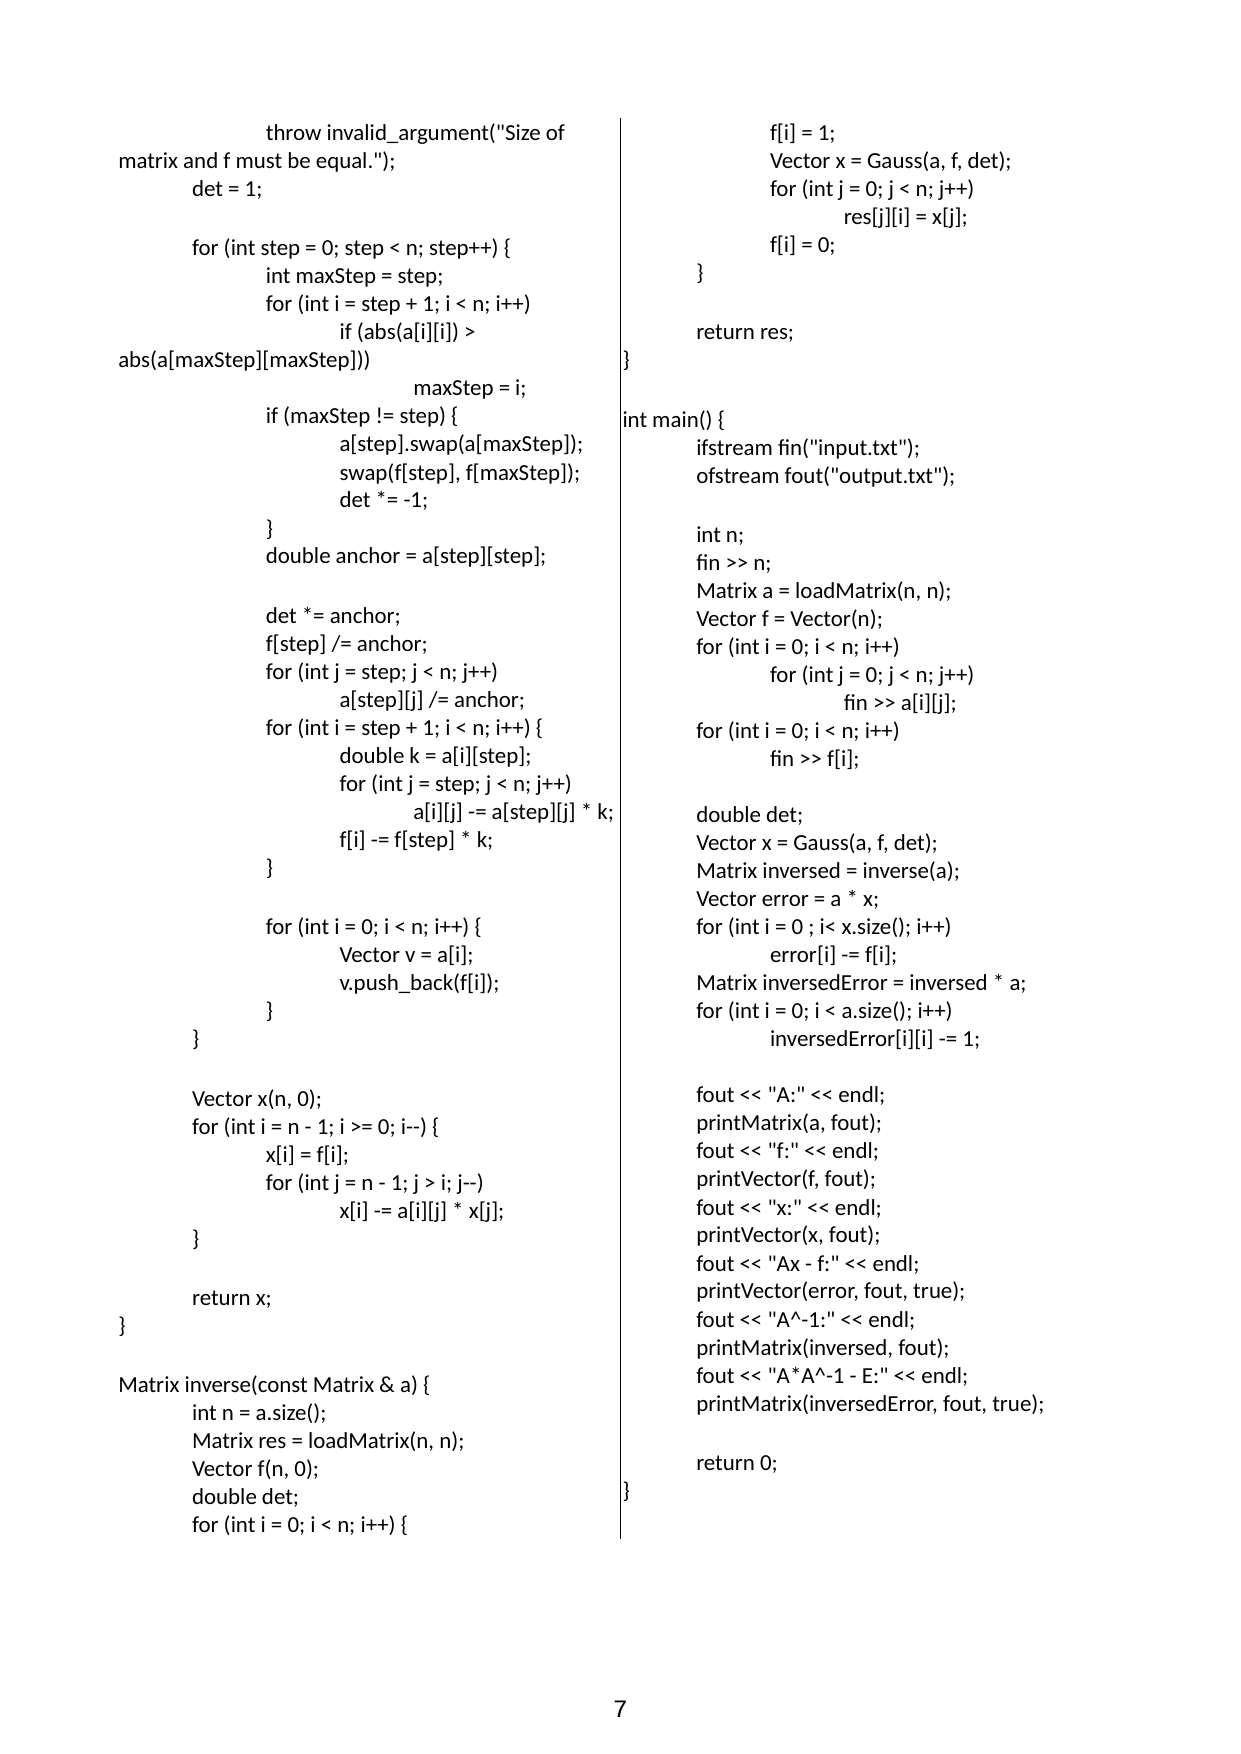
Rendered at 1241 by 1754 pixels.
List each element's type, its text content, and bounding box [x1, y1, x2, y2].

text for (int j = 0; j < n; j++) [622, 174, 1122, 202]
text printVector(error, fout, true); [622, 1277, 1122, 1305]
text f[i] -= f[step] * k; [118, 825, 618, 853]
text return 0; [622, 1448, 1122, 1476]
text for (int j = n - 1; j > i; j--) [118, 1168, 618, 1196]
text double det; [622, 800, 1122, 828]
text for (int step = 0; step < n; step++) { [118, 233, 618, 261]
text if (maxStep != step) { [118, 402, 618, 429]
text Matrix inversedError = inversed * a; [622, 968, 1122, 996]
text int n; [622, 520, 1122, 548]
text Matrix res = loadMatrix(n, n); [118, 1426, 618, 1454]
text for (int i = n - 1; i >= 0; i--) { [118, 1112, 618, 1140]
text printMatrix(inversedError, fout, true); [622, 1389, 1122, 1417]
text for (int i = 0; i < n; i++) [622, 716, 1122, 744]
text Vector x = Gauss(a, f, det); [622, 828, 1122, 856]
text for (int i = 0; i < a.size(); i++) [622, 996, 1122, 1024]
text res[j][i] = x[j]; [622, 202, 1122, 230]
text return x; [118, 1283, 618, 1311]
text a[step].swap(a[maxStep]); [118, 429, 618, 458]
text fin >> n; [622, 548, 1122, 576]
text } [622, 258, 1122, 286]
text for (int j = step; j < n; j++) [118, 657, 618, 685]
text } [118, 514, 618, 542]
text } [118, 996, 618, 1024]
text Vector x(n, 0); [118, 1084, 618, 1112]
text Matrix a = loadMatrix(n, n); [622, 576, 1122, 604]
text error[i] -= f[i]; [622, 940, 1122, 968]
text a[step][j] /= anchor; [118, 685, 618, 713]
text for (int i = 0; i < n; i++) { [118, 912, 618, 940]
text f[i] = 1; [622, 118, 1122, 146]
text x[i] -= a[i][j] * x[j]; [118, 1196, 618, 1224]
text f[step] /= anchor; [118, 629, 618, 657]
text Vector x = Gauss(a, f, det); [622, 146, 1122, 174]
text Vector f(n, 0); [118, 1454, 618, 1482]
text fout << "A*A^-1 - E:" << endl; [622, 1361, 1122, 1389]
text return res; [622, 317, 1122, 346]
text double det; [118, 1482, 618, 1511]
text printVector(f, fout); [622, 1164, 1122, 1193]
text fin >> a[i][j]; [622, 688, 1122, 716]
text for (int i = step + 1; i < n; i++) [118, 289, 618, 317]
text Matrix inversed = inverse(a); [622, 856, 1122, 884]
text } [622, 1476, 1122, 1504]
text ifstream fin("input.txt"); [622, 433, 1122, 461]
text fin >> f[i]; [622, 744, 1122, 772]
text inversedError[i][i] -= 1; [622, 1024, 1122, 1052]
text swap(f[step], f[maxStep]); [118, 458, 618, 486]
text fout << "A:" << endl; [622, 1081, 1122, 1108]
text if (abs(a[i][i]) > abs(a[maxStep][maxStep])) [118, 317, 618, 373]
text fout << "f:" << endl; [622, 1137, 1122, 1164]
text fout << "Ax - f:" << endl; [622, 1249, 1122, 1277]
text throw invalid_argument("Size of matrix and f must be equal."); [118, 118, 618, 174]
text for (int i = step + 1; i < n; i++) { [118, 713, 618, 741]
text } [118, 1311, 618, 1339]
text int n = a.size(); [118, 1398, 618, 1426]
text maxStep = i; [118, 373, 618, 402]
text Vector v = a[i]; [118, 940, 618, 968]
text int main() { [622, 405, 1122, 433]
text fout << "A^-1:" << endl; [622, 1305, 1122, 1333]
text printMatrix(inversed, fout); [622, 1333, 1122, 1361]
text f[i] = 0; [622, 230, 1122, 258]
text det *= -1; [118, 486, 618, 514]
text int maxStep = step; [118, 261, 618, 289]
text } [118, 1224, 618, 1252]
text } [118, 1024, 618, 1052]
text Matrix inverse(const Matrix & a) { [118, 1370, 618, 1398]
text printMatrix(a, fout); [622, 1108, 1122, 1137]
text } [622, 346, 1122, 373]
text } [118, 853, 618, 881]
text for (int i = 0; i < n; i++) [622, 632, 1122, 660]
text det *= anchor; [118, 601, 618, 629]
text printVector(x, fout); [622, 1221, 1122, 1249]
text for (int i = 0; i < n; i++) { [118, 1511, 618, 1538]
text fout << "x:" << endl; [622, 1193, 1122, 1221]
text for (int j = 0; j < n; j++) [622, 660, 1122, 688]
text x[i] = f[i]; [118, 1140, 618, 1168]
text double k = a[i][step]; [118, 741, 618, 769]
text double anchor = a[step][step]; [118, 542, 618, 570]
text Vector error = a * x; [622, 884, 1122, 912]
text a[i][j] -= a[step][j] * k; [118, 797, 618, 825]
text v.push_back(f[i]); [118, 968, 618, 996]
text for (int j = step; j < n; j++) [118, 769, 618, 797]
text det = 1; [118, 174, 618, 202]
text Vector f = Vector(n); [622, 604, 1122, 632]
text for (int i = 0 ; i< x.size(); i++) [622, 912, 1122, 940]
text ofstream fout("output.txt"); [622, 461, 1122, 489]
